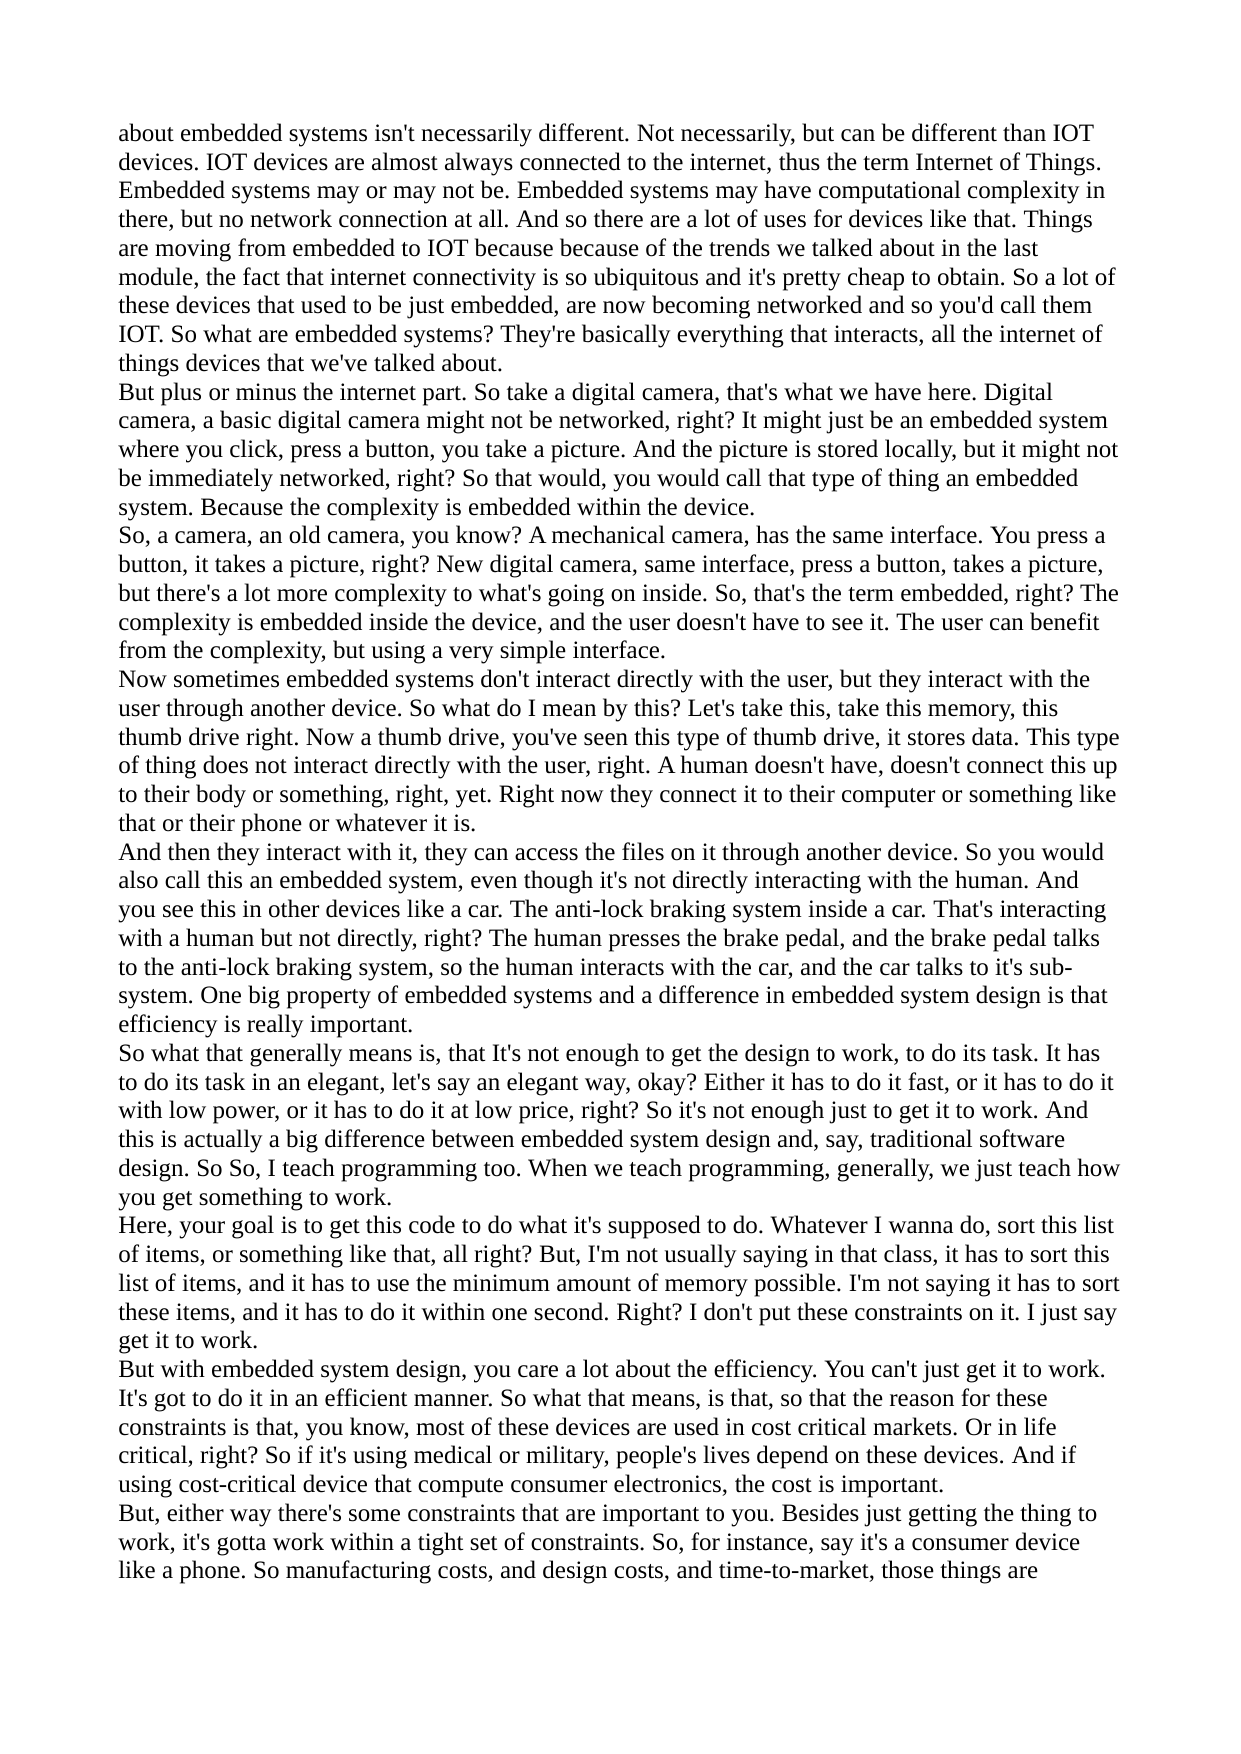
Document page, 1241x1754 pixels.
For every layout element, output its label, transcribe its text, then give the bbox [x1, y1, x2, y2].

text about embedded systems isn't necessarily different. ​Not necessarily, but can be different than IOT devices. ​IOT devices are almost always connected to the internet, ​thus the term Internet of Things. [118, 118, 1122, 176]
text ​And then they interact with it, ​they can access the files on it through another device. ​So you would also call this an embedded system, ​even though it's not directly interacting with the human. ​And you see this in other devices like a car. ​The anti-lock braking system inside a car. ​That's interacting with a human but not directly, right? ​The human presses the brake pedal, and the brake pedal talks to the anti-lock braking ​system, so the human interacts with the car, and the car talks to it's sub-system. ​One big property of embedded systems and ​a difference in embedded system design is that efficiency is really important. [118, 837, 1122, 1038]
text ​But, either way there's some constraints that are important to you. ​Besides just getting the thing to work, ​it's gotta work within a tight set of constraints. ​So, for instance, say it's a consumer device like a phone. ​So manufacturing costs, and design costs, ​and time-to-market, those things are [118, 1498, 1122, 1584]
text ​So what that generally means is, ​that It's not enough to get the design to work, to do its task. ​It has to do its task in an elegant, let's say an elegant way, okay? ​Either it has to do it fast, or it has to do it with low power, or ​it has to do it at low price, right? ​So it's not enough just to get it to work. ​And this is actually a big difference between embedded system design and, say, ​traditional software design. ​So So, I teach programming too. ​When we teach programming, generally, we just teach how you get something to work. [118, 1038, 1122, 1211]
text ​Embedded systems may or may not be. ​Embedded systems may have computational complexity in there, but ​no network connection at all. ​And so there are a lot of uses for devices like that. ​Things are moving from embedded to IOT because because of the trends we talked ​about in the last module, the fact that internet connectivity is so ubiquitous and ​it's pretty cheap to obtain. ​So a lot of these devices that used to be just embedded, ​are now becoming networked and so you'd call them IOT. ​So what are embedded systems? ​They're basically everything that interacts, ​all the internet of things devices that we've talked about. [118, 176, 1122, 377]
text ​But with embedded system design, you care a lot about the efficiency. ​You can't just get it to work. ​It's got to do it in an efficient manner. ​So what that means, is that, so that the reason for these constraints is that, ​you know, most of these devices are used in cost critical markets. ​Or in life critical, right? ​So if it's using medical or military, people's lives depend on these devices. ​And if using cost-critical device that compute consumer electronics, ​the cost is important. [118, 1354, 1122, 1498]
text ​But plus or minus the internet part. ​So take a digital camera, that's what we have here. ​Digital camera, a basic digital camera might not be networked, right? ​It might just be an embedded system where you click, press a button, ​you take a picture. ​And the picture is stored locally, but it might not be immediately networked, right? ​So that would, you would call that type of thing an embedded system. ​Because the complexity is embedded within the device. [118, 377, 1122, 521]
text ​Now sometimes embedded systems don't interact directly with the user, but ​they interact with the user through another device. ​So what do I mean by this? ​Let's take this, take this memory, this thumb drive right. ​Now a thumb drive, you've seen this type of thumb drive, it stores data. ​This type of thing does not interact directly with the user, right. ​A human doesn't have, doesn't connect this up to their body or something, right, yet. ​Right now they connect it to their computer or something like that or ​their phone or whatever it is. [118, 664, 1122, 837]
text ​Here, your goal is to get this code to do what it's supposed to do. ​Whatever I wanna do, sort this list of items, or something like that, all right? ​But, I'm not usually saying in that class, it has to sort this list of items, and ​it has to use the minimum amount of memory possible. ​I'm not saying it has to sort these items, and it has to do it within one second. ​Right? I don't put these constraints on it. ​I just say get it to work. [118, 1211, 1122, 1354]
text ​So, a camera, an old camera, you know? ​A mechanical camera, has the same interface. ​You press a button, it takes a picture, right? ​New digital camera, same interface, press a button, takes a picture, ​but there's a lot more complexity to what's going on inside. ​So, that's the term embedded, right? ​The complexity is embedded inside the device, and ​the user doesn't have to see it. ​The user can benefit from the complexity, but using a very simple interface. [118, 521, 1122, 664]
